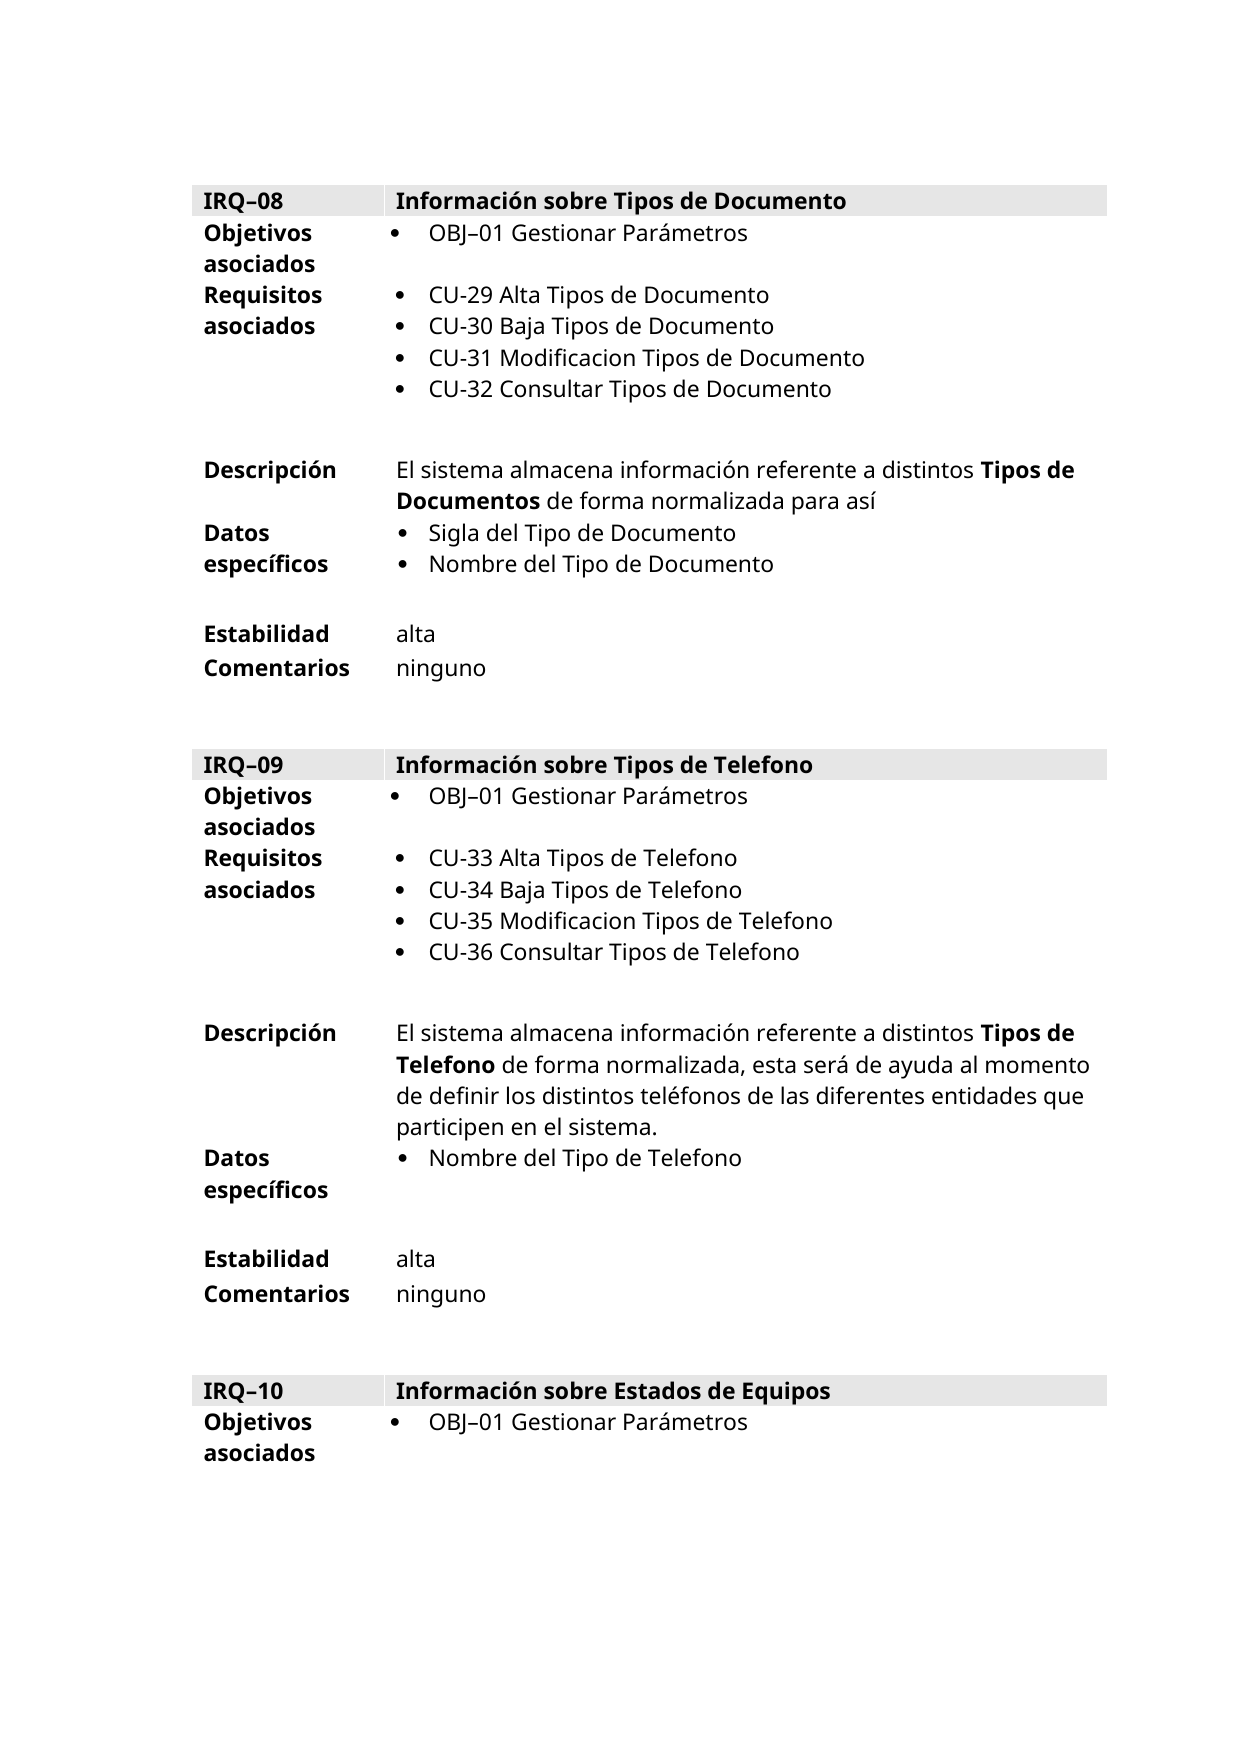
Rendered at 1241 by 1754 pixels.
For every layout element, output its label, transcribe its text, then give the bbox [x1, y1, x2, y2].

table_header IRQ–09 [192, 749, 384, 780]
table_cell OBJ–01 Gestionar Parámetros [385, 216, 1107, 279]
table_cell El sistema almacena información referente a distintos Tipos de Telefono de forma normalizada, esta será de ayuda al momento de definir los distintos teléfonos de las diferentes entidades que participen en el sistema. [385, 1018, 1107, 1142]
table_cell Datos específicos [192, 516, 384, 579]
table_cell Requisitos asociados [192, 843, 384, 1017]
table_header IRQ–08 [192, 185, 384, 216]
table_cell OBJ–01 Gestionar Parámetros [385, 1406, 1107, 1468]
table_cell Objetivos asociados [192, 1406, 384, 1468]
table_header IRQ–10 [192, 1375, 384, 1406]
table_cell CU-29 Alta Tipos de Documento CU-30 Baja Tipos de Documento CU-31 Modificacion Tipos de Documento CU-32 Consultar Tipos de Documento [385, 279, 1107, 454]
table_cell Estabilidad [192, 1244, 384, 1275]
table_header Información sobre Tipos de Documento [385, 185, 1107, 216]
table_cell Descripción [192, 454, 384, 516]
table_cell Objetivos asociados [192, 216, 384, 279]
table_header Información sobre Estados de Equipos [385, 1375, 1107, 1406]
table_cell Objetivos asociados [192, 780, 384, 842]
table_cell [192, 1205, 384, 1243]
table_cell Requisitos asociados [192, 279, 384, 454]
table_cell alta [385, 618, 589, 649]
table_cell alta [385, 1244, 589, 1275]
table_cell [590, 1244, 1107, 1275]
table_cell Datos específicos [192, 1143, 384, 1205]
table_cell Sigla del Tipo de Documento Nombre del Tipo de Documento [385, 516, 1107, 617]
table_cell Estabilidad [192, 618, 384, 649]
table_cell Comentarios [192, 1275, 384, 1312]
table_cell El sistema almacena información referente a distintos Tipos de Documentos de forma normalizada para así [385, 454, 1107, 516]
table_cell Descripción [192, 1018, 384, 1142]
table_cell ninguno [385, 649, 1107, 686]
table_cell CU-33 Alta Tipos de Telefono CU-34 Baja Tipos de Telefono CU-35 Modificacion Tipos de Telefono CU-36 Consultar Tipos de Telefono [385, 843, 1107, 1017]
table_cell [192, 579, 384, 617]
table_cell [590, 618, 1107, 649]
table_cell Nombre del Tipo de Telefono [385, 1143, 1107, 1243]
table_cell OBJ–01 Gestionar Parámetros [385, 780, 1107, 842]
table_cell ninguno [385, 1275, 1107, 1312]
table_cell Comentarios [192, 649, 384, 686]
table_header Información sobre Tipos de Telefono [385, 749, 1107, 780]
